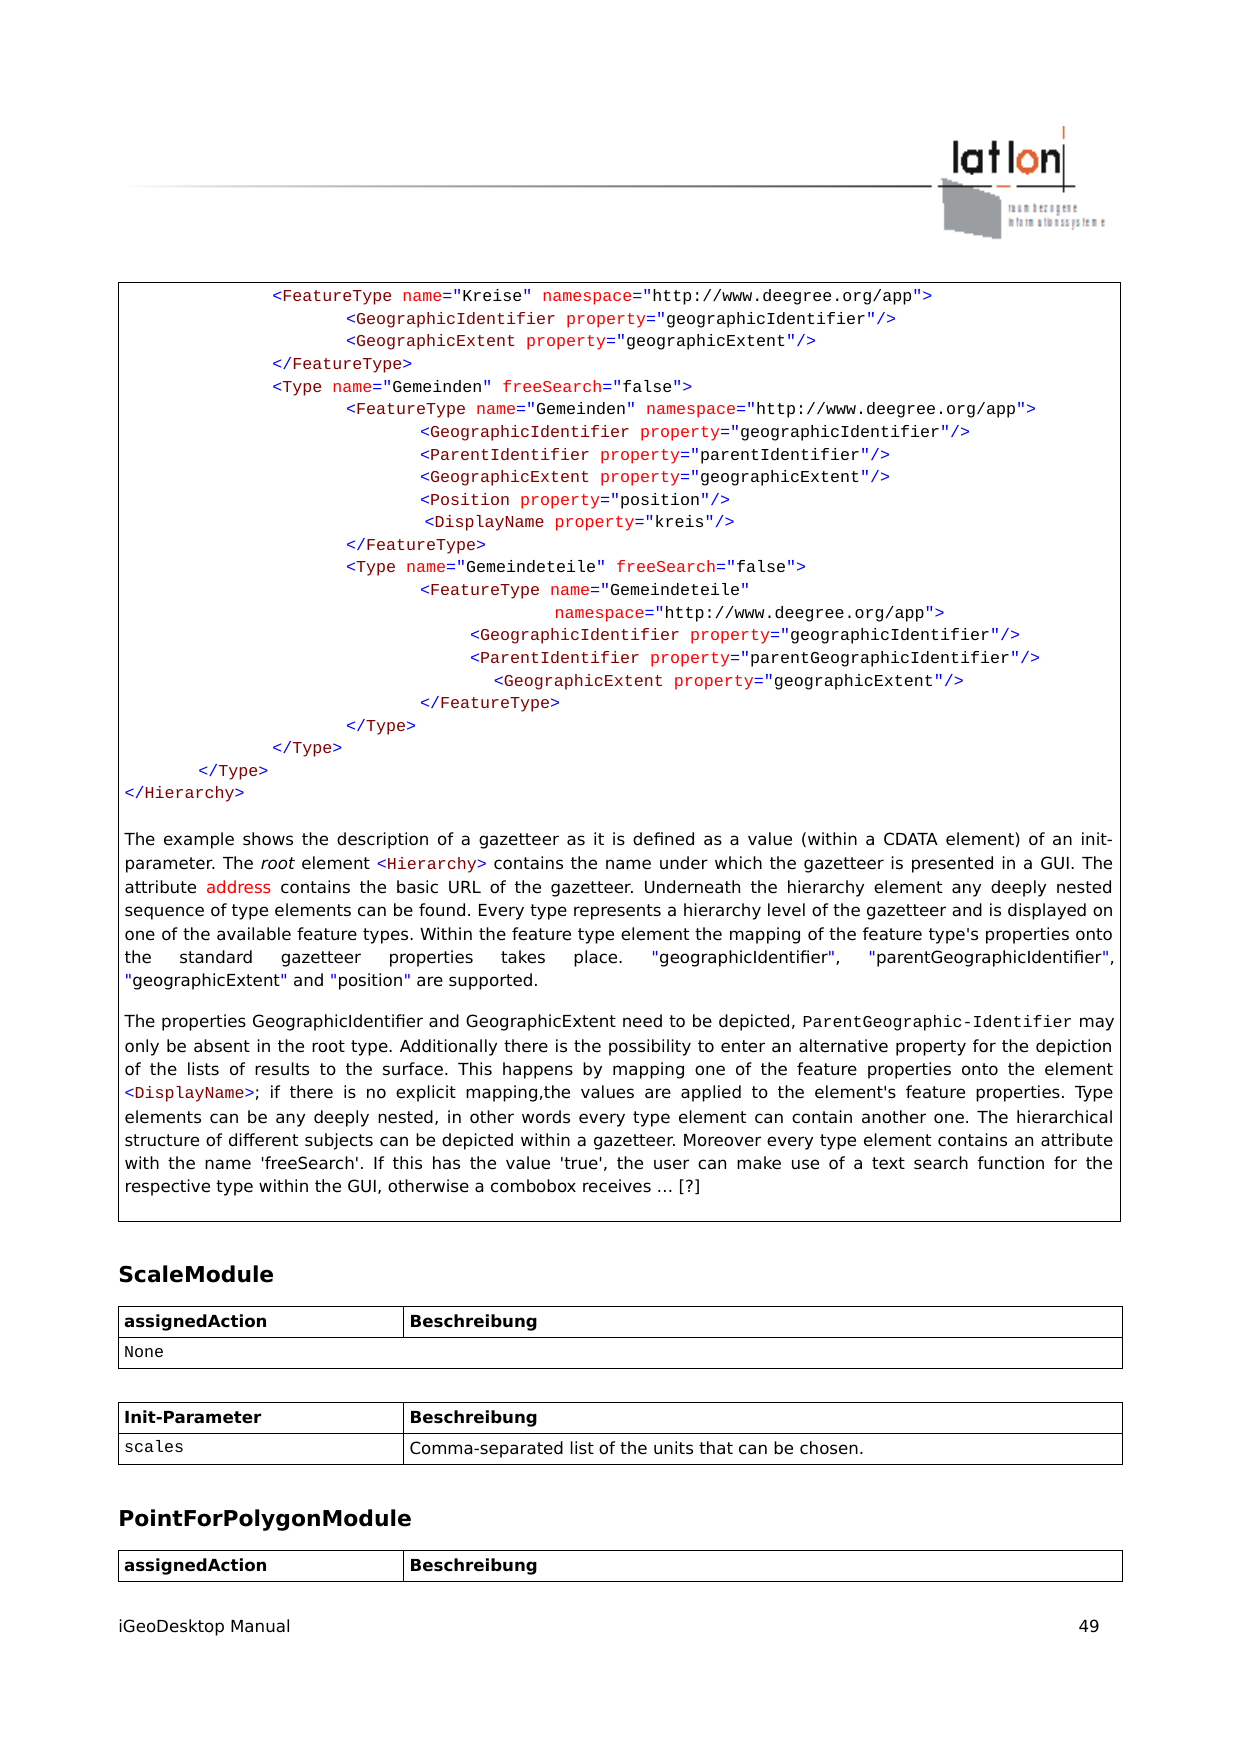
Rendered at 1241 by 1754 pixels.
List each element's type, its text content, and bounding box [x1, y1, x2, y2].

table_header assignedAction [119, 1307, 403, 1337]
subtitle PointForPolygonModule [118, 1506, 1122, 1531]
table_header Beschreibung [404, 1403, 1122, 1433]
subtitle ScaleModule [118, 1262, 1122, 1288]
table_header Beschreibung [404, 1551, 1122, 1581]
table_cell <FeatureType name="Kreise" namespace="http://www.deegree.org/app"> <GeographicIdentifier property="geographicIdentifier"/> <GeographicExtent property="geographicExtent"/> </FeatureType> <Type name="Gemeinden" freeSearch="false"> <FeatureType name="Gemeinden" namespace="http://www.deegree.org/app"> <GeographicIdentifier property="geographicIdentifier"/> <ParentIdentifier property="parentIdentifier"/> <GeographicExtent property="geographicExtent"/> <Position property="position"/> <DisplayName property="kreis"/> </FeatureType> <Type name="Gemeindeteile" freeSearch="false"> <FeatureType name="Gemeindeteile" namespace="http://www.deegree.org/app"> <GeographicIdentifier property="geographicIdentifier"/> <ParentIdentifier property="parentGeographicIdentifier"/> <GeographicExtent property="geographicExtent"/> </FeatureType> </Type> </Type> </Type> </Hierarchy> The example shows the description of a gazetteer as it is defined as a value (within a CDATA element) of an init-parameter. The root element <Hierarchy> contains the name under which the gazetteer is presented in a GUI. The attribute address contains the basic URL of the gazetteer. Underneath the hierarchy element any deeply nested sequence of type elements can be found. Every type represents a hierarchy level of the gazetteer and is displayed on one of the available feature types. Within the feature type element the mapping of the feature type's properties onto the standard gazetteer properties takes place. "geographicIdentifier", "pa­rentGeographicIdentifier", "geographicExtent" and "position" are supported. The properties GeographicIdentifier and GeographicExtent need to be depicted, ParentGeographic-I­dentifier may only be absent in the root type. Additionally there is the possibility to enter an alternative property for the depiction of the lists of results to the surface. This happens by mapping one of the feature properties onto the element <DisplayName>; if there is no explicit mapping,the values are applied to the element's feature properties. Type elements can be any deeply nested, in other words every type element can contain another one. The hierarchical structure of different subjects can be depicted within a gazetteer. Moreover every type element contains an attribute with the name 'freeSearch'. If this has the value 'true', the user can make use of a text search function for the respective type within the GUI, otherwise a combobox receives … [?] [119, 283, 1120, 1221]
table_cell scales [119, 1434, 403, 1464]
picture [122, 126, 1111, 244]
table_header Init-Parameter [119, 1403, 403, 1433]
table_header Beschreibung [404, 1307, 1122, 1337]
table_header assignedAction [119, 1551, 403, 1581]
table_cell None [119, 1338, 1122, 1368]
table_cell Comma-separated list of the units that can be chosen. [404, 1434, 1122, 1464]
